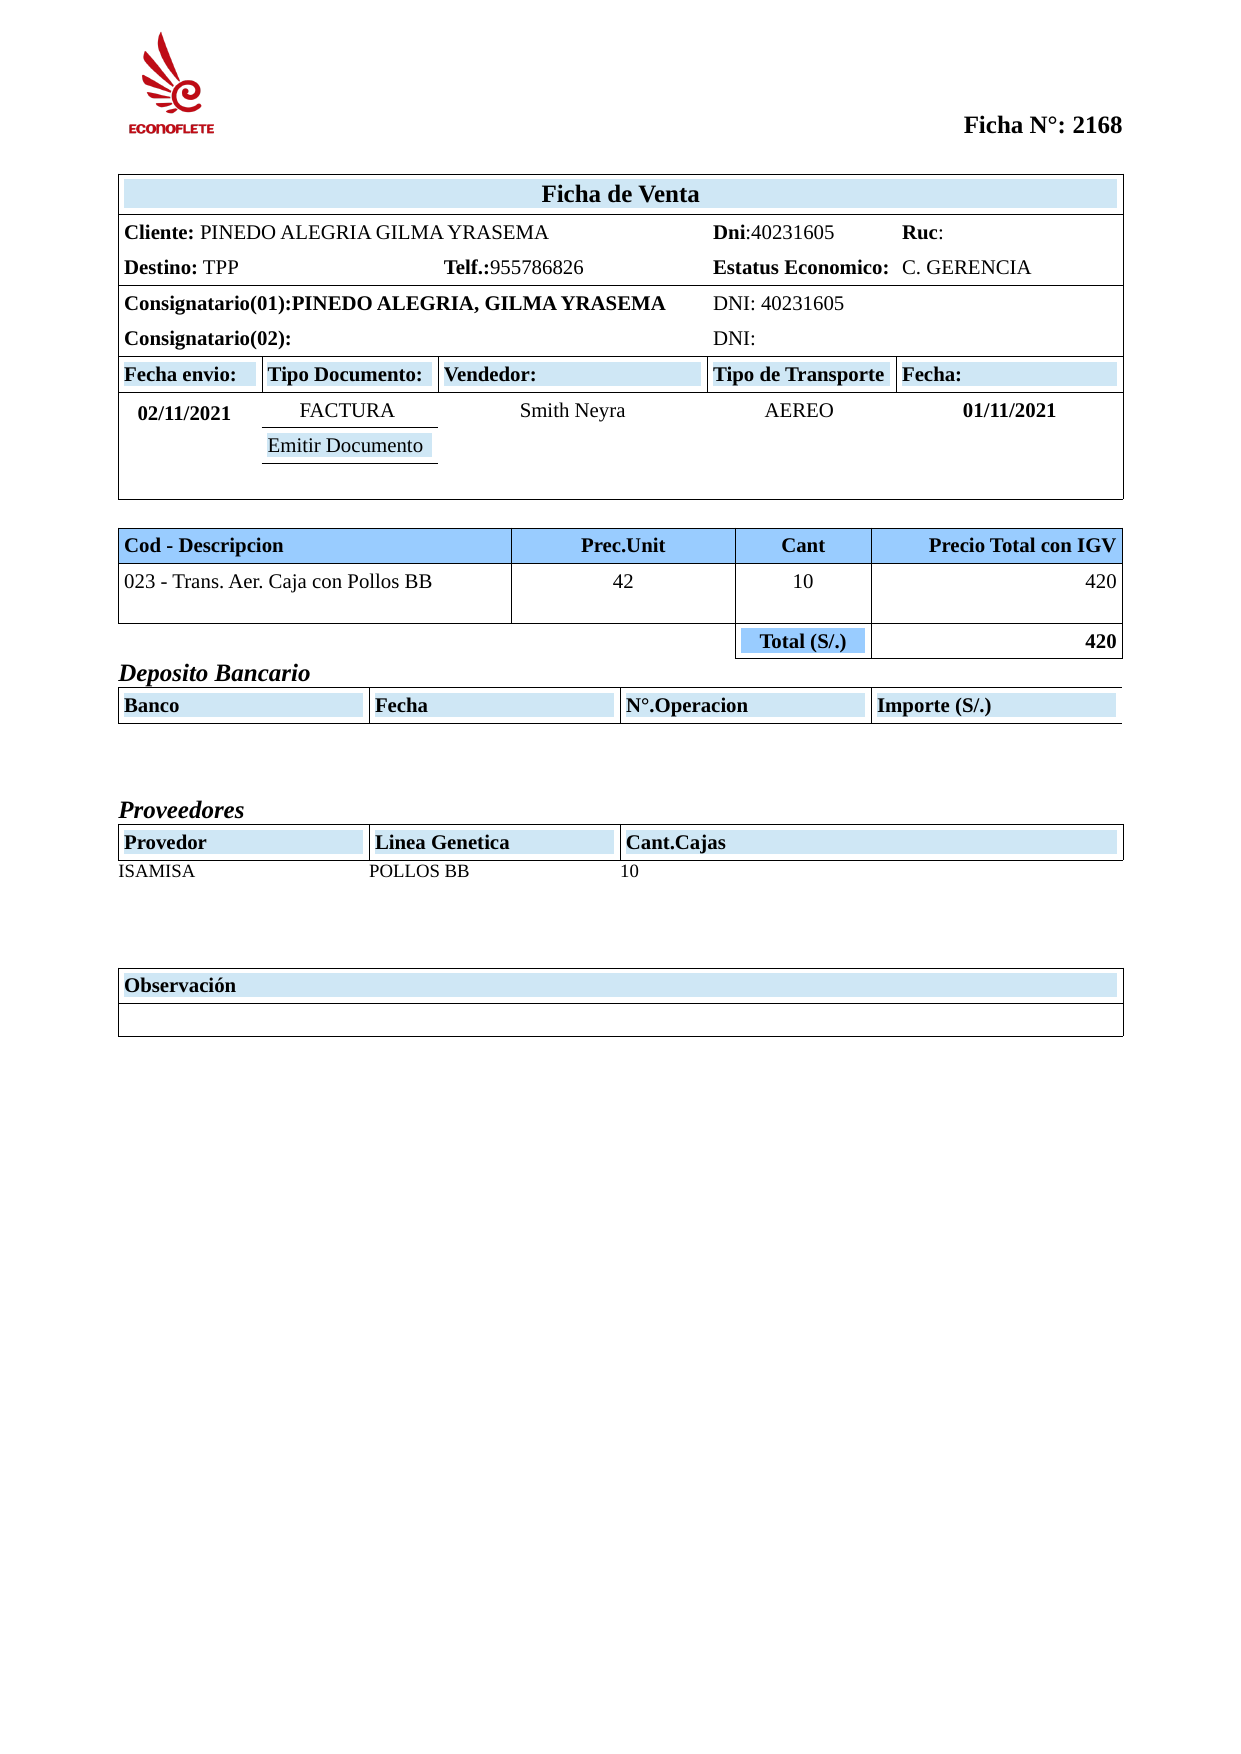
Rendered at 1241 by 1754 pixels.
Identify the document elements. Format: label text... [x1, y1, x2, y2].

table_cell Emitir Documento [262, 428, 438, 463]
table_cell DNI: 40231605 [707, 286, 1123, 321]
table_cell [620, 771, 871, 795]
table_cell 42 [512, 564, 735, 623]
picture [118, 31, 225, 134]
text Deposito Bancario [118, 658, 1122, 687]
table_cell [620, 881, 1123, 903]
table_cell Ruc: [896, 215, 1123, 249]
table_cell ISAMISA [118, 861, 369, 881]
table_cell Consignatario(01):PINEDO ALEGRIA, GILMA YRASEMA [119, 286, 707, 321]
table_cell AEREO [707, 393, 896, 498]
table_cell Vendedor: [439, 357, 707, 392]
table_cell [369, 771, 620, 795]
table_cell [369, 903, 620, 924]
table_cell [369, 724, 620, 747]
table_cell C. GERENCIA [896, 249, 1123, 285]
table_cell Dni:40231605 [707, 215, 896, 249]
table_cell Fecha: [897, 357, 1123, 392]
table_cell Estatus Economico: [707, 249, 896, 285]
table_cell [871, 724, 1122, 747]
table_cell [119, 1004, 1123, 1036]
table_header Cant.Cajas [621, 825, 1123, 859]
table_cell [118, 747, 369, 771]
table_cell Destino: TPP [119, 249, 438, 285]
table_header Fecha [370, 688, 620, 723]
table_cell Consignatario(02): [119, 321, 707, 356]
table_header Cod - Descripcion [119, 529, 511, 563]
table_cell [118, 881, 369, 903]
table_cell Fecha envio: [119, 357, 262, 392]
table_cell 10 [736, 564, 871, 623]
table_cell DNI: [707, 321, 1123, 356]
table_cell [118, 724, 369, 747]
table_cell [118, 624, 511, 658]
table_cell Telf.:955786826 [438, 249, 707, 285]
table_header Observación [119, 969, 1123, 1003]
table_cell Tipo Documento: [263, 357, 438, 392]
table_cell [620, 724, 871, 747]
table_header N°.Operacion [621, 688, 871, 723]
table_cell Cliente: PINEDO ALEGRIA GILMA YRASEMA [119, 215, 707, 249]
table_cell [369, 881, 620, 903]
table_cell [871, 771, 1122, 795]
table_cell [511, 624, 735, 658]
table_cell [871, 747, 1122, 771]
table_cell Total (S/.) [736, 624, 871, 658]
table_cell Smith Neyra [438, 393, 707, 498]
table_cell [620, 946, 1123, 967]
table_cell [118, 924, 369, 946]
table_header Banco [119, 688, 369, 723]
table_header Ficha de Venta [119, 175, 1123, 214]
text Proveedores [118, 795, 1122, 824]
table_header Cant [736, 529, 871, 563]
table_cell [369, 946, 620, 967]
table_cell 02/11/2021 [119, 393, 262, 498]
table_header Provedor [119, 825, 369, 859]
table_cell 420 [872, 624, 1122, 658]
table_cell [118, 946, 369, 967]
table_header Importe (S/.) [872, 688, 1122, 723]
table_header Precio Total con IGV [872, 529, 1122, 563]
table_cell [620, 924, 1123, 946]
table_cell [620, 747, 871, 771]
table_cell [118, 903, 369, 924]
table_cell Tipo de Transporte [708, 357, 896, 392]
table_cell [620, 903, 1123, 924]
table_cell FACTURA [262, 393, 438, 427]
table_cell 420 [872, 564, 1122, 623]
table_cell 10 [620, 861, 1123, 881]
table_cell [369, 924, 620, 946]
table_cell 023 - Trans. Aer. Caja con Pollos BB [119, 564, 511, 623]
table_header Prec.Unit [512, 529, 735, 563]
table_cell 01/11/2021 [896, 393, 1123, 498]
table_cell POLLOS BB [369, 861, 620, 881]
table_cell [118, 771, 369, 795]
table_cell [262, 464, 438, 498]
table_cell [369, 747, 620, 771]
table_header Linea Genetica [370, 825, 620, 859]
